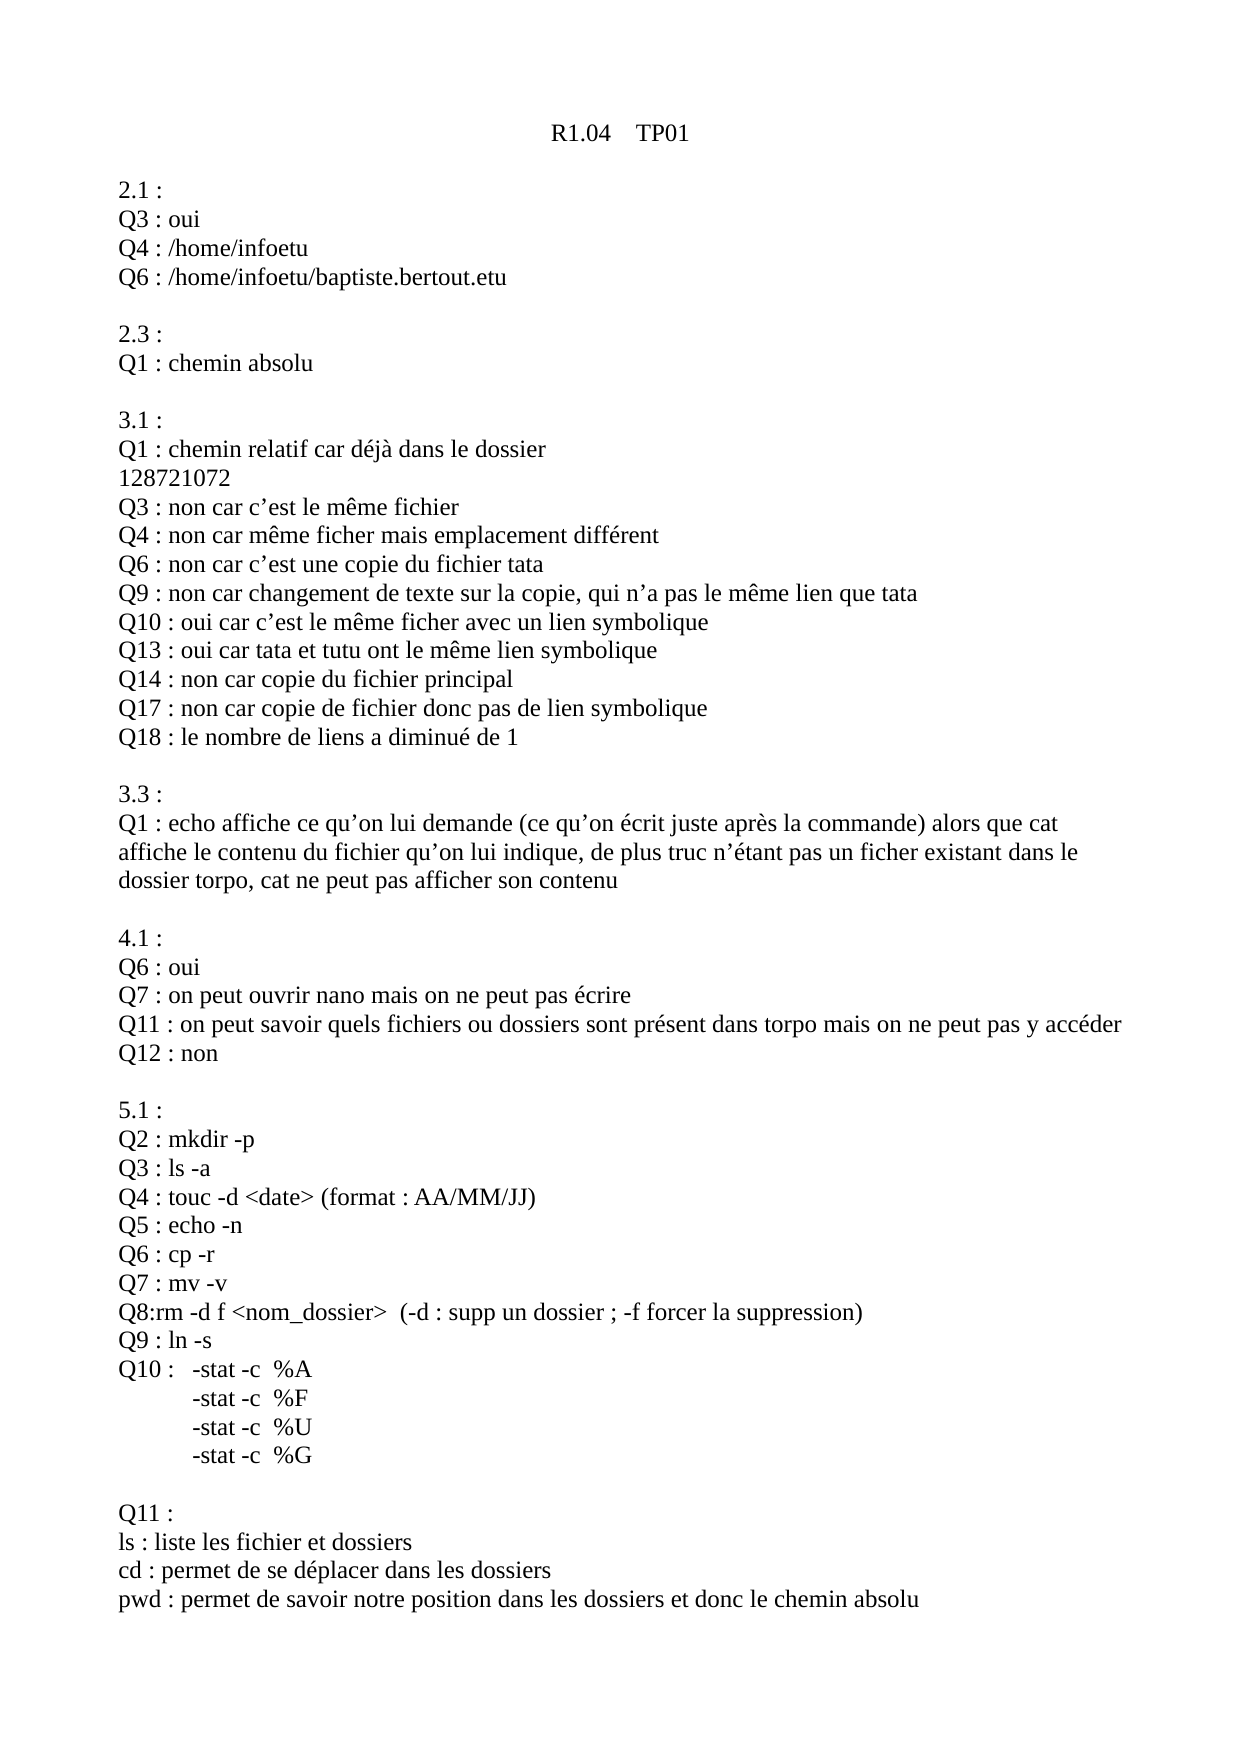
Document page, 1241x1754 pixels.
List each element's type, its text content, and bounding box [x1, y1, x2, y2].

text Q10 : -stat -c %A [118, 1354, 1122, 1383]
text Q2 : mkdir -p [118, 1124, 1122, 1153]
text Q6 : /home/infoetu/baptiste.bertout.etu [118, 262, 1122, 291]
text 128721072 [118, 463, 1122, 492]
text -stat -c %G [118, 1441, 1122, 1469]
text Q4 : /home/infoetu [118, 233, 1122, 262]
text Q1 : chemin relatif car déjà dans le dossier [118, 434, 1122, 463]
text pwd : permet de savoir notre position dans les dossiers et donc le chemin absolu [118, 1584, 1122, 1613]
text Q13 : oui car tata et tutu ont le même lien symbolique [118, 636, 1122, 664]
text Q1 : chemin absolu [118, 348, 1122, 377]
text 3.1 : [118, 406, 1122, 434]
text 2.1 : [118, 176, 1122, 204]
text Q3 : non car c’est le même fichier [118, 492, 1122, 521]
text Q10 : oui car c’est le même ficher avec un lien symbolique [118, 607, 1122, 636]
text Q14 : non car copie du fichier principal [118, 664, 1122, 693]
text Q9 : ln -s [118, 1326, 1122, 1354]
text Q6 : oui [118, 952, 1122, 981]
text Q3 : oui [118, 204, 1122, 233]
text Q6 : non car c’est une copie du fichier tata [118, 549, 1122, 578]
text Q12 : non [118, 1038, 1122, 1067]
text Q3 : ls -a [118, 1153, 1122, 1182]
text Q5 : echo -n [118, 1211, 1122, 1239]
text Q7 : mv -v [118, 1268, 1122, 1297]
text Q9 : non car changement de texte sur la copie, qui n’a pas le même lien que tata [118, 578, 1122, 607]
text -stat -c %F [118, 1383, 1122, 1412]
text Q8:rm -d f <nom_dossier> (-d : supp un dossier ; -f forcer la suppression) [118, 1297, 1122, 1326]
text Q11 : [118, 1498, 1122, 1527]
text Q18 : le nombre de liens a diminué de 1 [118, 722, 1122, 751]
text -stat -c %U [118, 1412, 1122, 1441]
text Q7 : on peut ouvrir nano mais on ne peut pas écrire [118, 981, 1122, 1009]
text 3.3 : [118, 779, 1122, 808]
text Q4 : touc -d <date> (format : AA/MM/JJ) [118, 1182, 1122, 1211]
text Q6 : cp -r [118, 1239, 1122, 1268]
text Q17 : non car copie de fichier donc pas de lien symbolique [118, 693, 1122, 722]
text 5.1 : [118, 1096, 1122, 1124]
text Q4 : non car même ficher mais emplacement différent [118, 521, 1122, 549]
text Q11 : on peut savoir quels fichiers ou dossiers sont présent dans torpo mais on ne peut pas y accéder [118, 1009, 1122, 1038]
text Q1 : echo affiche ce qu’on lui demande (ce qu’on écrit juste après la commande) alors que cat affiche le contenu du fichier qu’on lui indique, de plus truc n’étant pas un ficher existant dans le dossier torpo, cat ne peut pas afficher son contenu [118, 808, 1122, 894]
text ls : liste les fichier et dossiers [118, 1527, 1122, 1556]
text 4.1 : [118, 923, 1122, 952]
text 2.3 : [118, 319, 1122, 348]
text cd : permet de se déplacer dans les dossiers [118, 1556, 1122, 1584]
text R1.04 TP01 [118, 118, 1122, 147]
